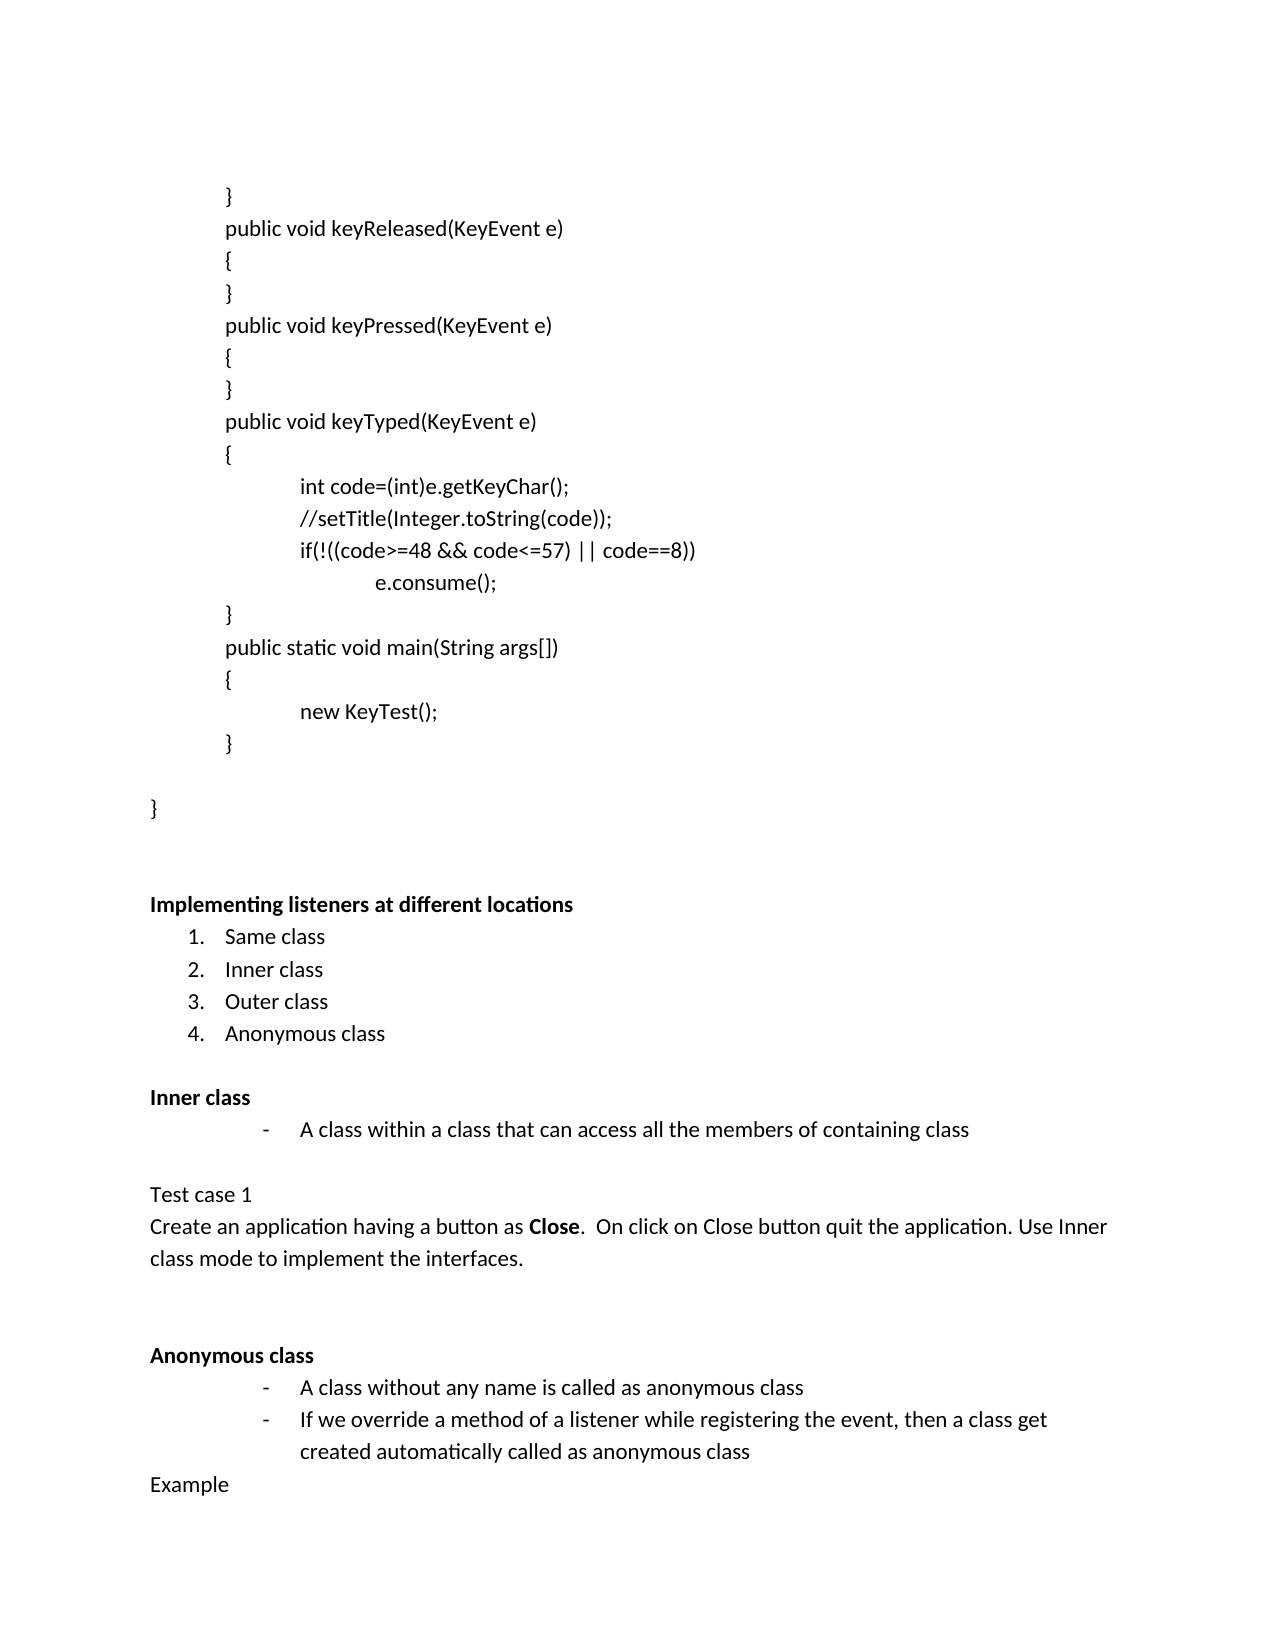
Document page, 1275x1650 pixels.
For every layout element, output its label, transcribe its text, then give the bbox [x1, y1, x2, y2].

text } [150, 794, 1125, 822]
list A class within a class that can access all the members of containing class [262, 1116, 1125, 1144]
list Outer class [187, 987, 1125, 1015]
text public void keyTyped(KeyEvent e) [150, 407, 1125, 436]
text Anonymous class [150, 1341, 1125, 1369]
text new KeyTest(); [150, 697, 1125, 725]
text } [150, 601, 1125, 629]
text if(!((code>=48 && code<=57) || code==8)) [150, 536, 1125, 564]
text public void keyPressed(KeyEvent e) [150, 311, 1125, 339]
list Inner class [187, 955, 1125, 983]
list If we override a method of a listener while registering the event, then a class get created automatically called as anonymous class [262, 1405, 1125, 1466]
text Example [150, 1470, 1125, 1498]
text Create an application having a button as Close. On click on Close button quit the application. Use Inner class mode to implement the interfaces. [150, 1212, 1125, 1272]
text Test case 1 [150, 1180, 1125, 1208]
list Same class [187, 922, 1125, 951]
list Anonymous class [187, 1019, 1125, 1047]
text //setTitle(Integer.toString(code)); [150, 504, 1125, 532]
list A class without any name is called as anonymous class [262, 1373, 1125, 1401]
text { [150, 247, 1125, 274]
text e.consume(); [150, 568, 1125, 596]
text public static void main(String args[]) [150, 633, 1125, 661]
text { [150, 665, 1125, 693]
text } [150, 182, 1125, 210]
text public void keyReleased(KeyEvent e) [150, 214, 1125, 242]
text } [150, 375, 1125, 403]
text Inner class [150, 1083, 1125, 1111]
text Implementing listeners at different locations [150, 890, 1125, 918]
text { [150, 343, 1125, 371]
text { [150, 440, 1125, 468]
text } [150, 279, 1125, 307]
text } [150, 729, 1125, 757]
text int code=(int)e.getKeyChar(); [150, 472, 1125, 500]
